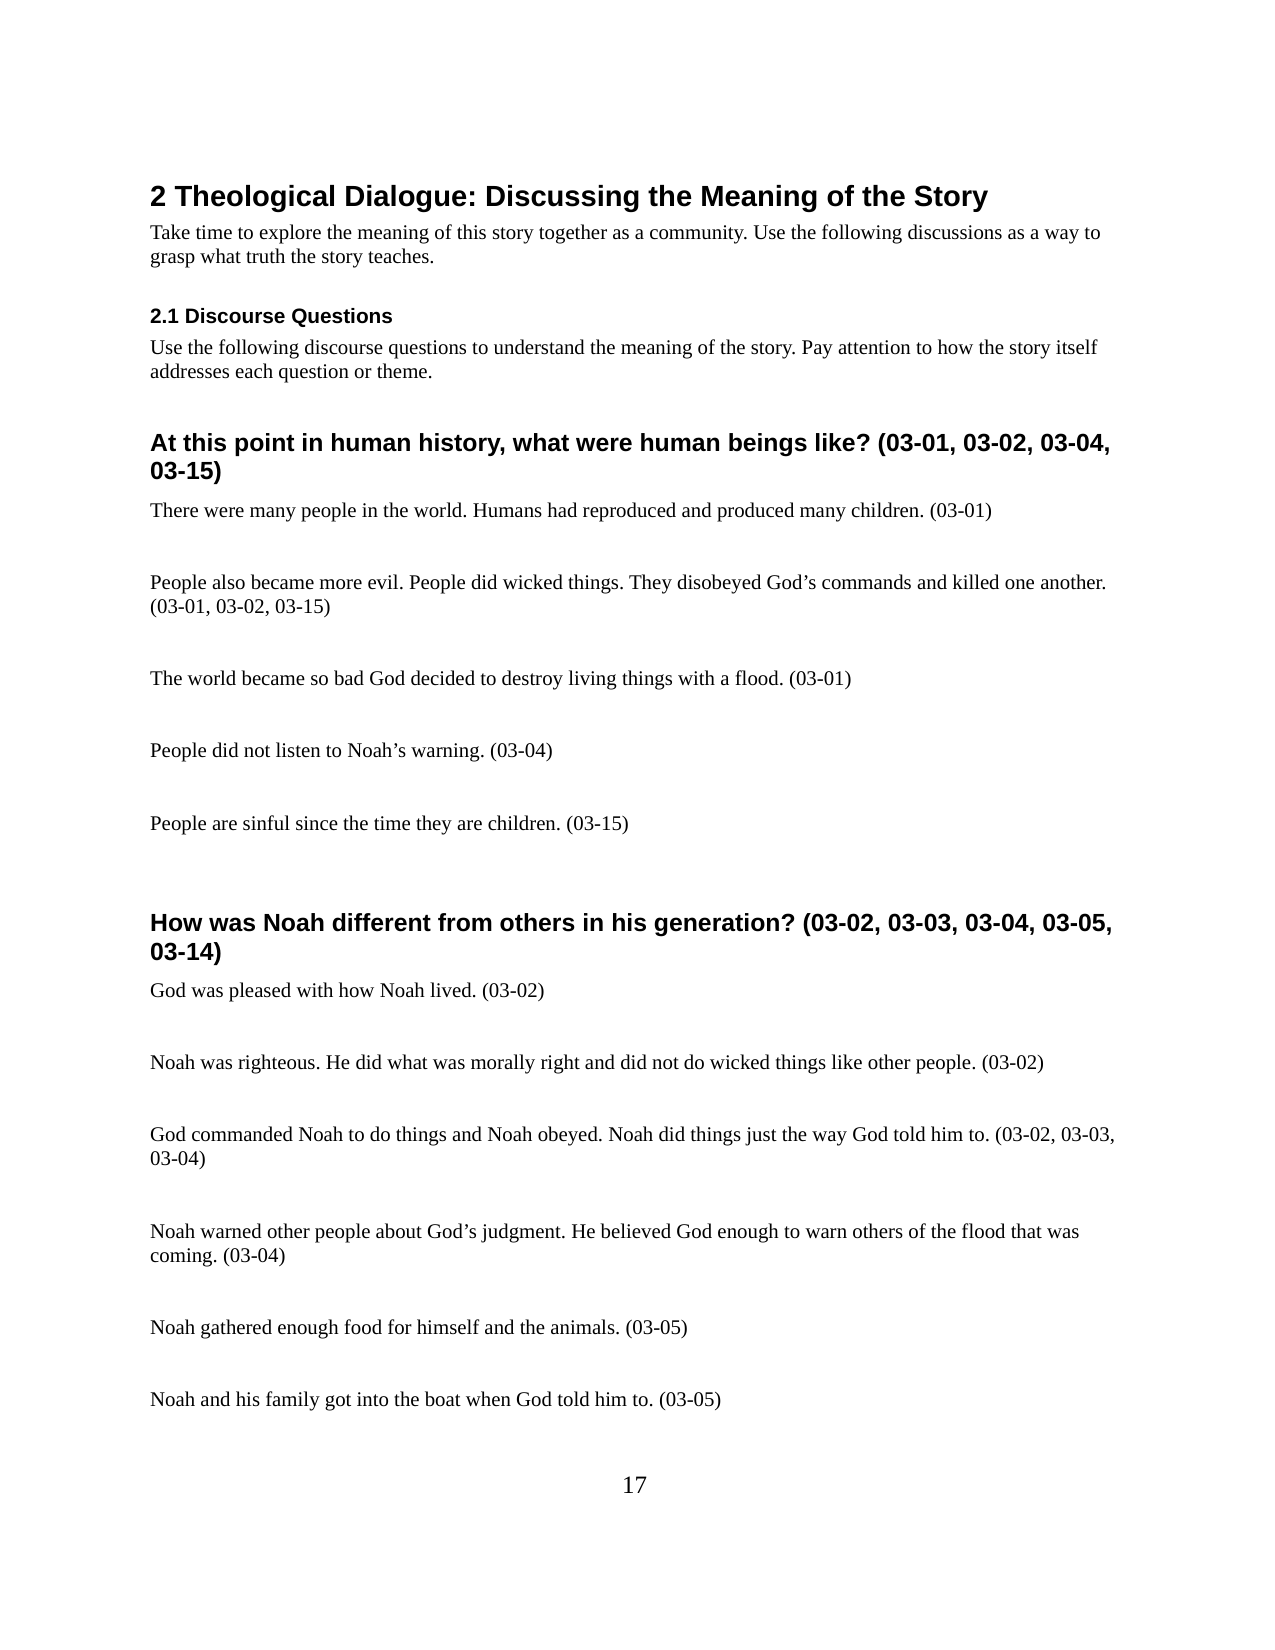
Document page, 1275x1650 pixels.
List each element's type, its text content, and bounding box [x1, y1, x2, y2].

text Use the following discourse questions to understand the meaning of the story. Pay attention to how the story itself addresses each question or theme. [150, 335, 1125, 383]
subtitle 2 Theological Dialogue: Discussing the Meaning of the Story [150, 179, 1125, 212]
text Noah was righteous. He did what was morally right and did not do wicked things like other people. (03-02) [150, 1050, 1125, 1074]
text People are sinful since the time they are children. (03-15) [150, 811, 1125, 835]
text People also became more evil. People did wicked things. They disobeyed God’s commands and killed one another. (03-01, 03-02, 03-15) [150, 570, 1125, 618]
text Take time to explore the meaning of this story together as a community. Use the following discussions as a way to grasp what truth the story teaches. [150, 220, 1125, 268]
text God was pleased with how Noah lived. (03-02) [150, 978, 1125, 1002]
text There were many people in the world. Humans had reproduced and produced many children. (03-01) [150, 497, 1125, 522]
subtitle At this point in human history, what were human beings like? (03-01, 03-02, 03-04, 03-15) [150, 428, 1125, 485]
text The world became so bad God decided to destroy living things with a flood. (03-01) [150, 666, 1125, 690]
text Noah warned other people about God’s judgment. He believed God enough to warn others of the flood that was coming. (03-04) [150, 1218, 1125, 1267]
text Noah gathered enough food for himself and the animals. (03-05) [150, 1315, 1125, 1339]
subtitle 2.1 Discourse Questions [150, 304, 1125, 328]
subtitle How was Noah different from others in his generation? (03-02, 03-03, 03-04, 03-05, 03-14) [150, 908, 1125, 965]
text God commanded Noah to do things and Noah obeyed. Noah did things just the way God told him to. (03-02, 03-03, 03-04) [150, 1122, 1125, 1170]
text Noah and his family got into the boat when God told him to. (03-05) [150, 1387, 1125, 1411]
text People did not listen to Noah’s warning. (03-04) [150, 738, 1125, 762]
